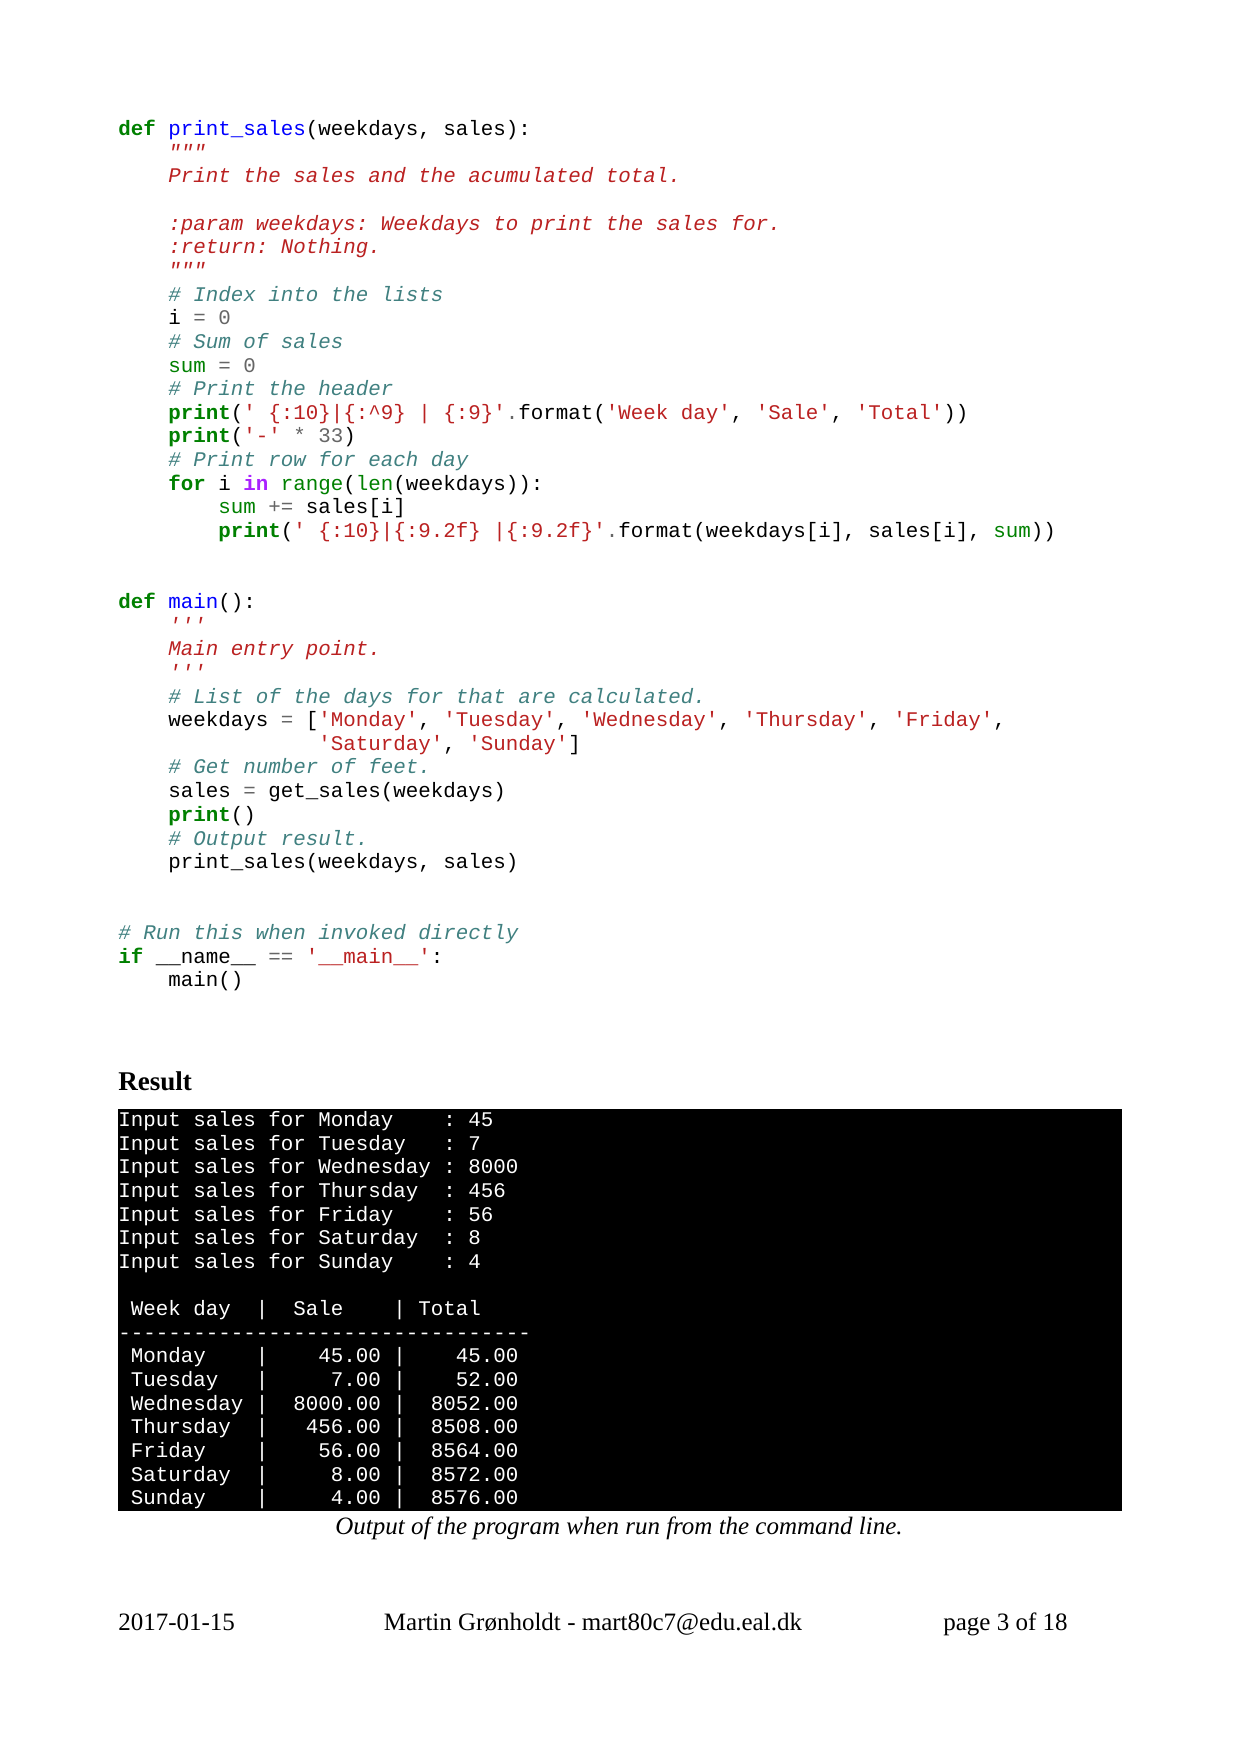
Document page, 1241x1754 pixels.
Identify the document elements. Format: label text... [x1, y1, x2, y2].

text :param weekdays: Weekdays to print the sales for. [118, 213, 1122, 236]
text def print_sales(weekdays, sales): [118, 118, 1122, 142]
text main() [118, 969, 1122, 993]
text # Run this when invoked directly [118, 922, 1122, 946]
text Wednesday | 8000.00 | 8052.00 [118, 1393, 1122, 1416]
text Thursday | 456.00 | 8508.00 [118, 1416, 1122, 1440]
text Week day | Sale | Total [118, 1298, 1122, 1322]
text if __name__ == '__main__': [118, 946, 1122, 969]
text # Sum of sales [118, 331, 1122, 354]
text # Get number of feet. [118, 757, 1122, 780]
text print() [118, 804, 1122, 827]
text Monday | 45.00 | 45.00 [118, 1345, 1122, 1369]
text Input sales for Monday : 45 [118, 1109, 1122, 1133]
text """ [118, 142, 1122, 165]
text Tuesday | 7.00 | 52.00 [118, 1369, 1122, 1393]
text sum += sales[i] [118, 496, 1122, 520]
text for i in range(len(weekdays)): [118, 473, 1122, 496]
text Input sales for Saturday : 8 [118, 1227, 1122, 1251]
text ''' [118, 615, 1122, 638]
text --------------------------------- [118, 1322, 1122, 1345]
text ''' [118, 662, 1122, 686]
text :return: Nothing. [118, 236, 1122, 260]
text Input sales for Thursday : 456 [118, 1180, 1122, 1203]
text 'Saturday', 'Sunday'] [118, 733, 1122, 757]
text Saturday | 8.00 | 8572.00 [118, 1464, 1122, 1487]
text # Output result. [118, 827, 1122, 851]
text Friday | 56.00 | 8564.00 [118, 1440, 1122, 1464]
subtitle Result [118, 1065, 1122, 1096]
text Sunday | 4.00 | 8576.00 [118, 1487, 1122, 1511]
text sales = get_sales(weekdays) [118, 780, 1122, 804]
text # Index into the lists [118, 284, 1122, 307]
text sum = 0 [118, 354, 1122, 378]
text Print the sales and the acumulated total. [118, 165, 1122, 189]
text Main entry point. [118, 638, 1122, 662]
text def main(): [118, 591, 1122, 615]
text print_sales(weekdays, sales) [118, 851, 1122, 875]
text i = 0 [118, 307, 1122, 331]
text # Print row for each day [118, 449, 1122, 473]
text Input sales for Tuesday : 7 [118, 1133, 1122, 1156]
text print(' {:10}|{:9.2f} |{:9.2f}'.format(weekdays[i], sales[i], sum)) [118, 520, 1122, 544]
text weekdays = ['Monday', 'Tuesday', 'Wednesday', 'Thursday', 'Friday', [118, 709, 1122, 733]
text print(' {:10}|{:^9} | {:9}'.format('Week day', 'Sale', 'Total')) [118, 402, 1122, 426]
text Input sales for Wednesday : 8000 [118, 1156, 1122, 1180]
text Output of the program when run from the command line. [118, 1511, 1122, 1540]
text # List of the days for that are calculated. [118, 686, 1122, 709]
text Input sales for Sunday : 4 [118, 1251, 1122, 1274]
text Input sales for Friday : 56 [118, 1203, 1122, 1227]
text """ [118, 260, 1122, 284]
text print('-' * 33) [118, 426, 1122, 449]
text # Print the header [118, 378, 1122, 402]
